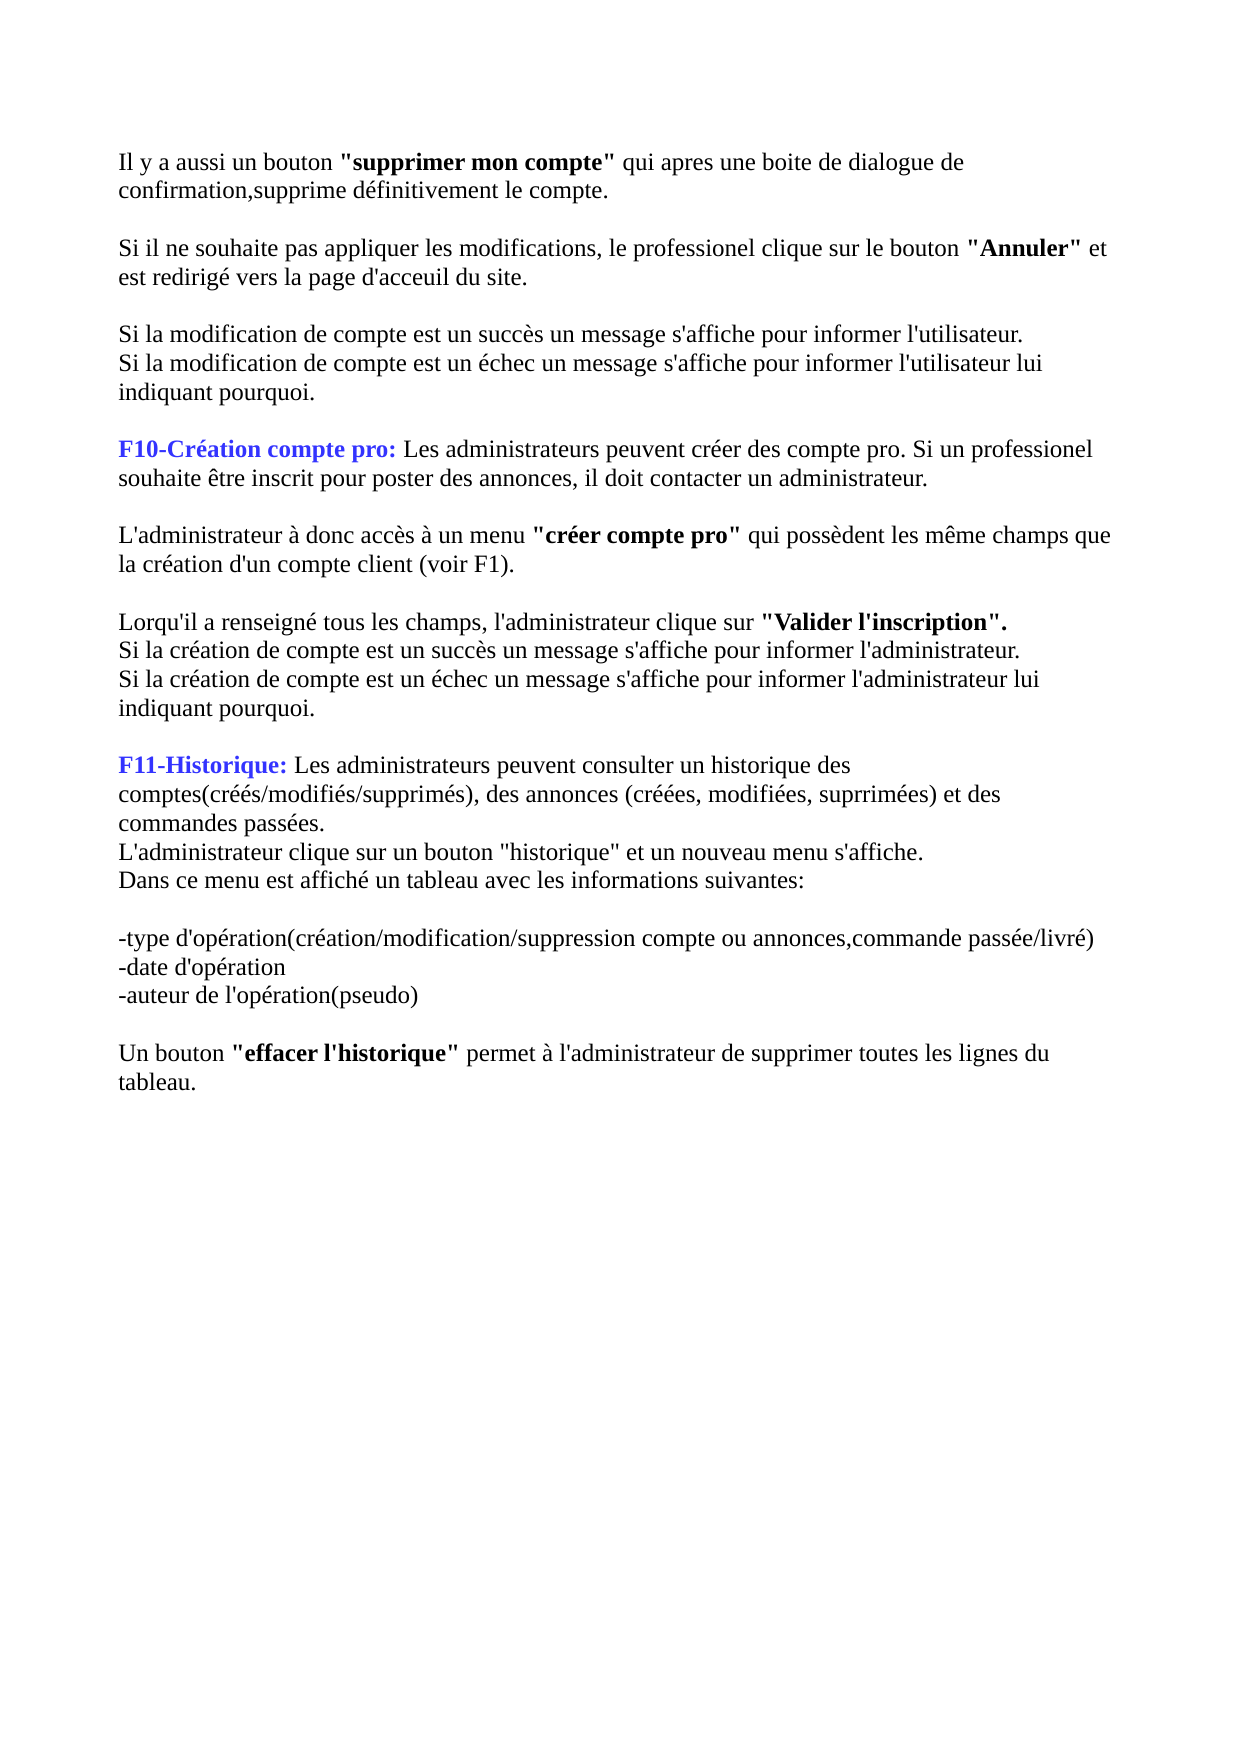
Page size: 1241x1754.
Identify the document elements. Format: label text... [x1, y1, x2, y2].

text Si la création de compte est un échec un message s'affiche pour informer l'administrateur lui indiquant pourquoi. [118, 664, 1122, 722]
text Si la modification de compte est un succès un message s'affiche pour informer l'utilisateur. [118, 319, 1122, 348]
text F10-Création compte pro: Les administrateurs peuvent créer des compte pro. Si un professionel souhaite être inscrit pour poster des annonces, il doit contacter un administrateur. [118, 434, 1122, 492]
text -type d'opération(création/modification/suppression compte ou annonces,commande passée/livré) [118, 923, 1122, 952]
text F11-Historique: Les administrateurs peuvent consulter un historique des comptes(créés/modifiés/supprimés), des annonces (créées, modifiées, suprrimées) et des commandes passées. [118, 751, 1122, 837]
text Si la création de compte est un succès un message s'affiche pour informer l'administrateur. [118, 636, 1122, 664]
text Lorqu'il a renseigné tous les champs, l'administrateur clique sur "Valider l'inscription". [118, 607, 1122, 636]
text L'administrateur à donc accès à un menu "créer compte pro" qui possèdent les même champs que la création d'un compte client (voir F1). [118, 521, 1122, 578]
text -auteur de l'opération(pseudo) [118, 981, 1122, 1009]
text L'administrateur clique sur un bouton "historique" et un nouveau menu s'affiche. [118, 837, 1122, 866]
text Il y a aussi un bouton "supprimer mon compte" qui apres une boite de dialogue de confirmation,supprime définitivement le compte. [118, 147, 1122, 204]
text -date d'opération [118, 952, 1122, 981]
text Un bouton "effacer l'historique" permet à l'administrateur de supprimer toutes les lignes du tableau. [118, 1038, 1122, 1096]
text Si il ne souhaite pas appliquer les modifications, le professionel clique sur le bouton "Annuler" et est redirigé vers la page d'acceuil du site. [118, 233, 1122, 291]
text Dans ce menu est affiché un tableau avec les informations suivantes: [118, 866, 1122, 894]
text Si la modification de compte est un échec un message s'affiche pour informer l'utilisateur lui indiquant pourquoi. [118, 348, 1122, 406]
